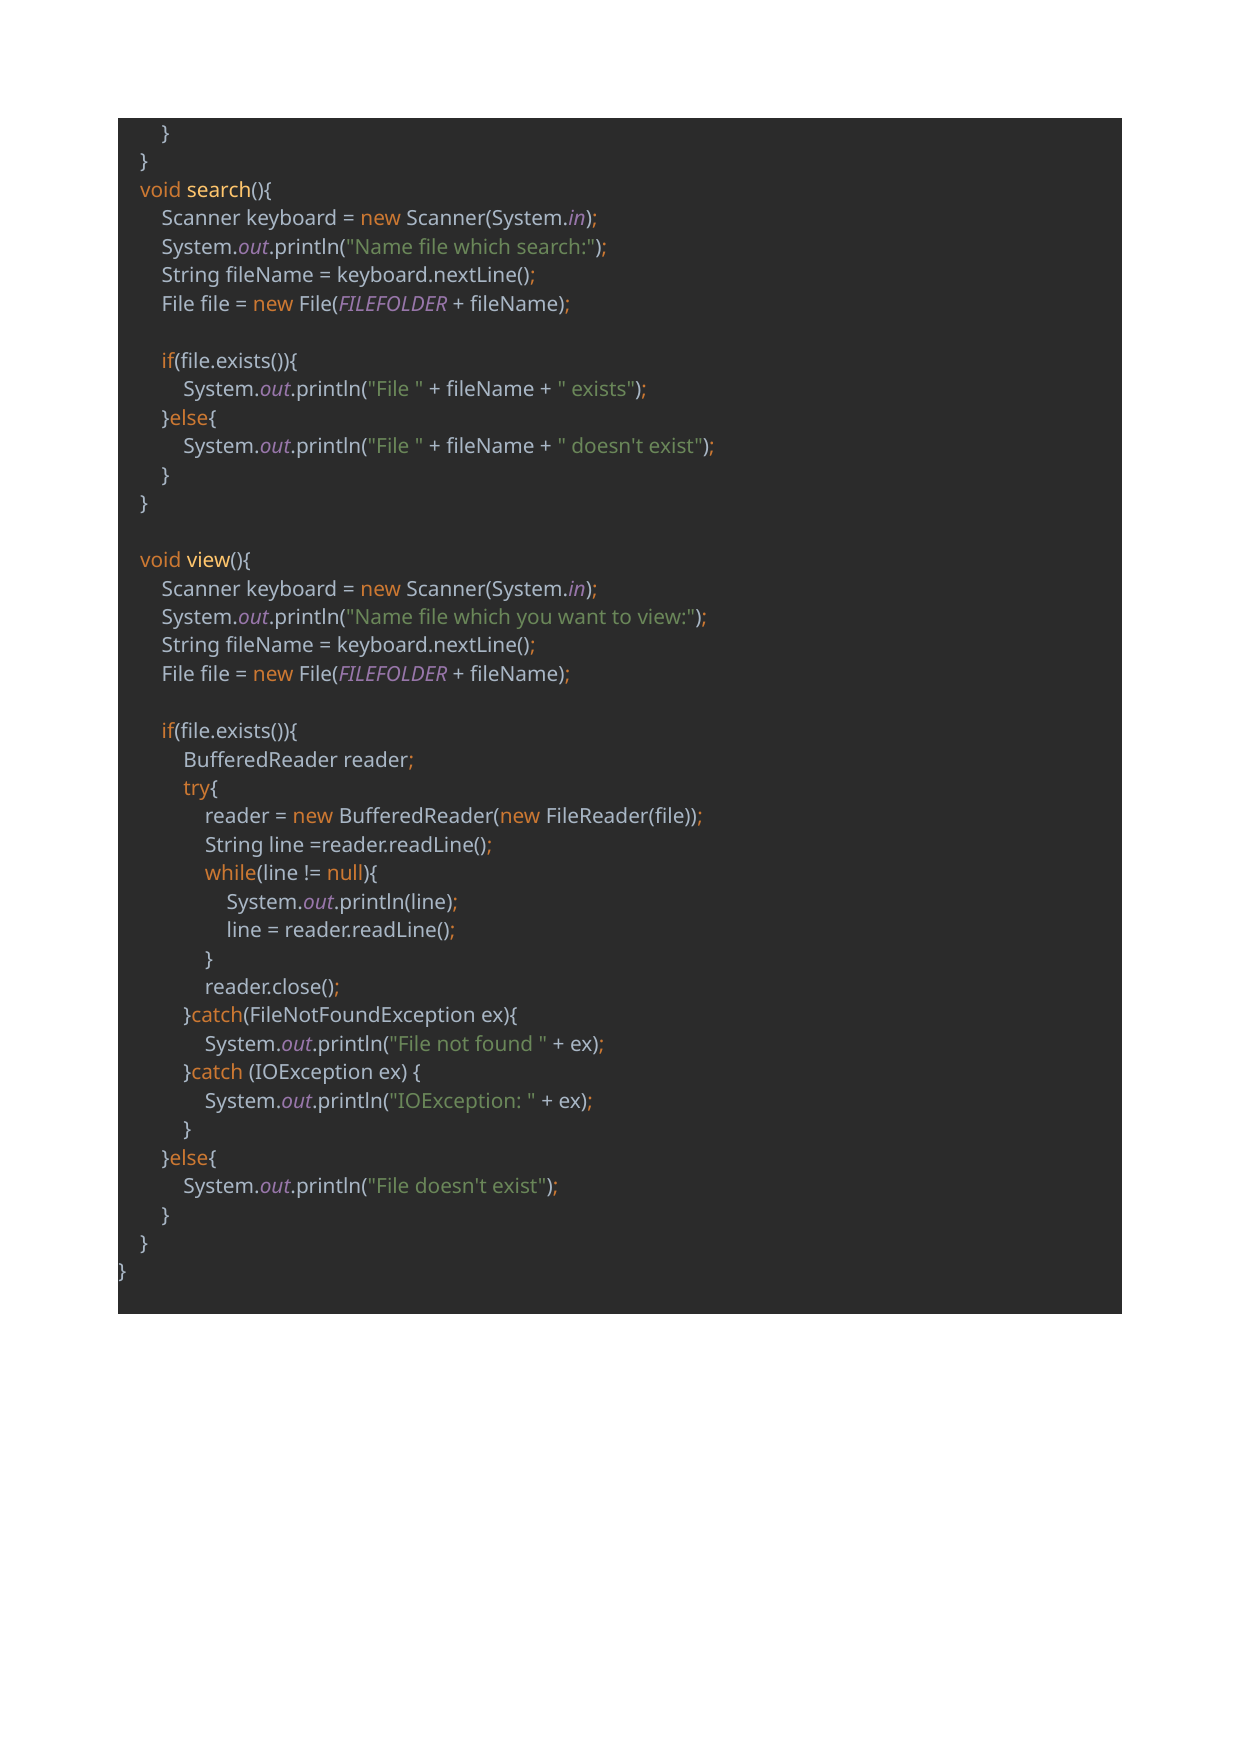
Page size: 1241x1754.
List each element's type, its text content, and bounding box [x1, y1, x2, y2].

text } } void search(){ Scanner keyboard = new Scanner(System.in); System.out.println("Name file which search:"); String fileName = keyboard.nextLine(); File file = new File(FILEFOLDER + fileName); if(file.exists()){ System.out.println("File " + fileName + " exists"); }else{ System.out.println("File " + fileName + " doesn't exist"); } } void view(){ Scanner keyboard = new Scanner(System.in); System.out.println("Name file which you want to view:"); String fileName = keyboard.nextLine(); File file = new File(FILEFOLDER + fileName); if(file.exists()){ BufferedReader reader; try{ reader = new BufferedReader(new FileReader(file)); String line =reader.readLine(); while(line != null){ System.out.println(line); line = reader.readLine(); } reader.close(); }catch(FileNotFoundException ex){ System.out.println("File not found " + ex); }catch (IOException ex) { System.out.println("IOException: " + ex); } }else{ System.out.println("File doesn't exist"); } } } [118, 118, 1122, 1314]
